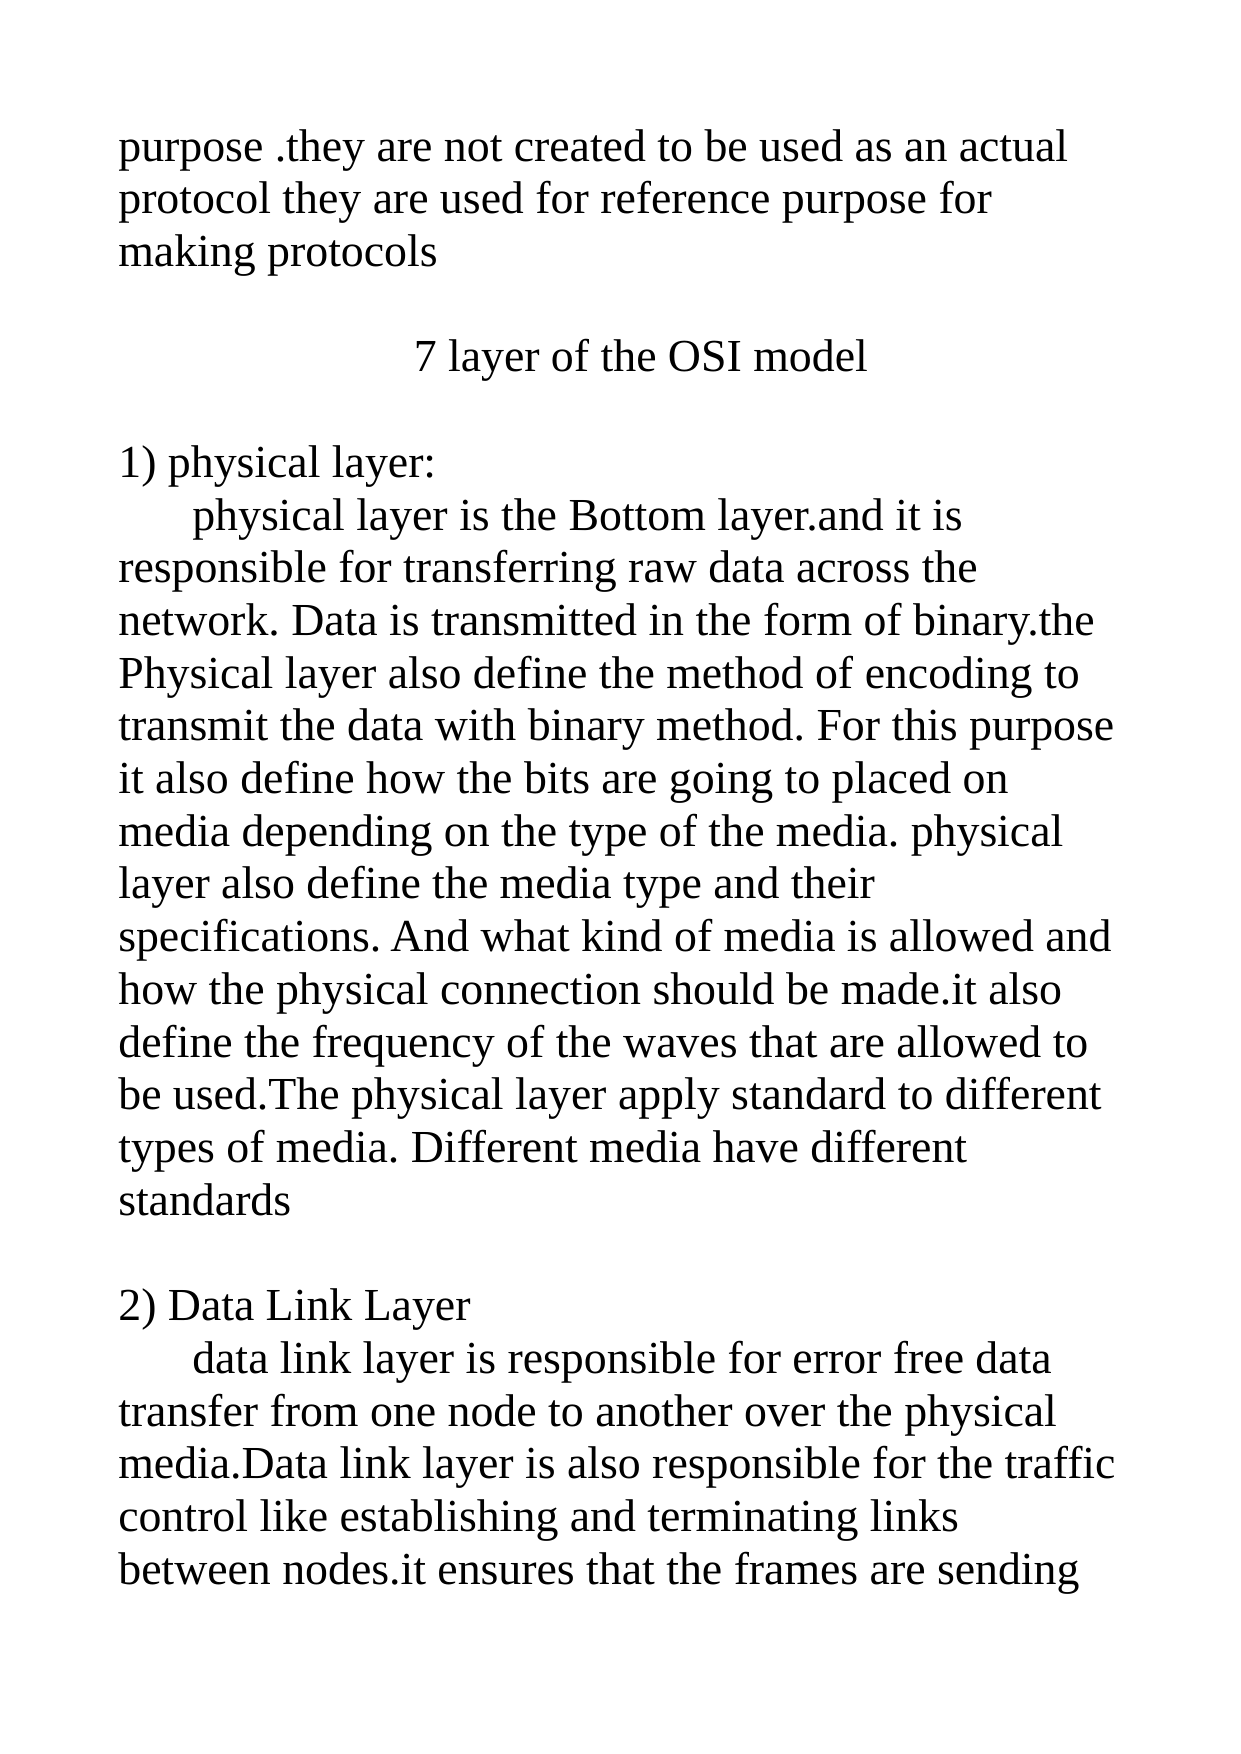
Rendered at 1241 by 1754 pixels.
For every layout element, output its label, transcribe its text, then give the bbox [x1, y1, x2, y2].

text purpose .they are not created to be used as an actual protocol they are used for reference purpose for making protocols [118, 118, 1122, 276]
text data link layer is responsible for error free data transfer from one node to another over the physical media.Data link layer is also responsible for the traffic control like establishing and terminating links between nodes.it ensures that the frames are sending [118, 1330, 1122, 1594]
text 7 layer of the OSI model [118, 329, 1122, 382]
text physical layer is the Bottom layer.and it is responsible for transferring raw data across the network. Data is transmitted in the form of binary.the Physical layer also define the method of encoding to transmit the data with binary method. For this purpose it also define how the bits are going to placed on media depending on the type of the media. physical layer also define the media type and their specifications. And what kind of media is allowed and how the physical connection should be made.it also define the frequency of the waves that are allowed to be used.The physical layer apply standard to different types of media. Different media have different standards [118, 487, 1122, 1225]
text 2) Data Link Layer [118, 1278, 1122, 1330]
text 1) physical layer: [118, 434, 1122, 487]
